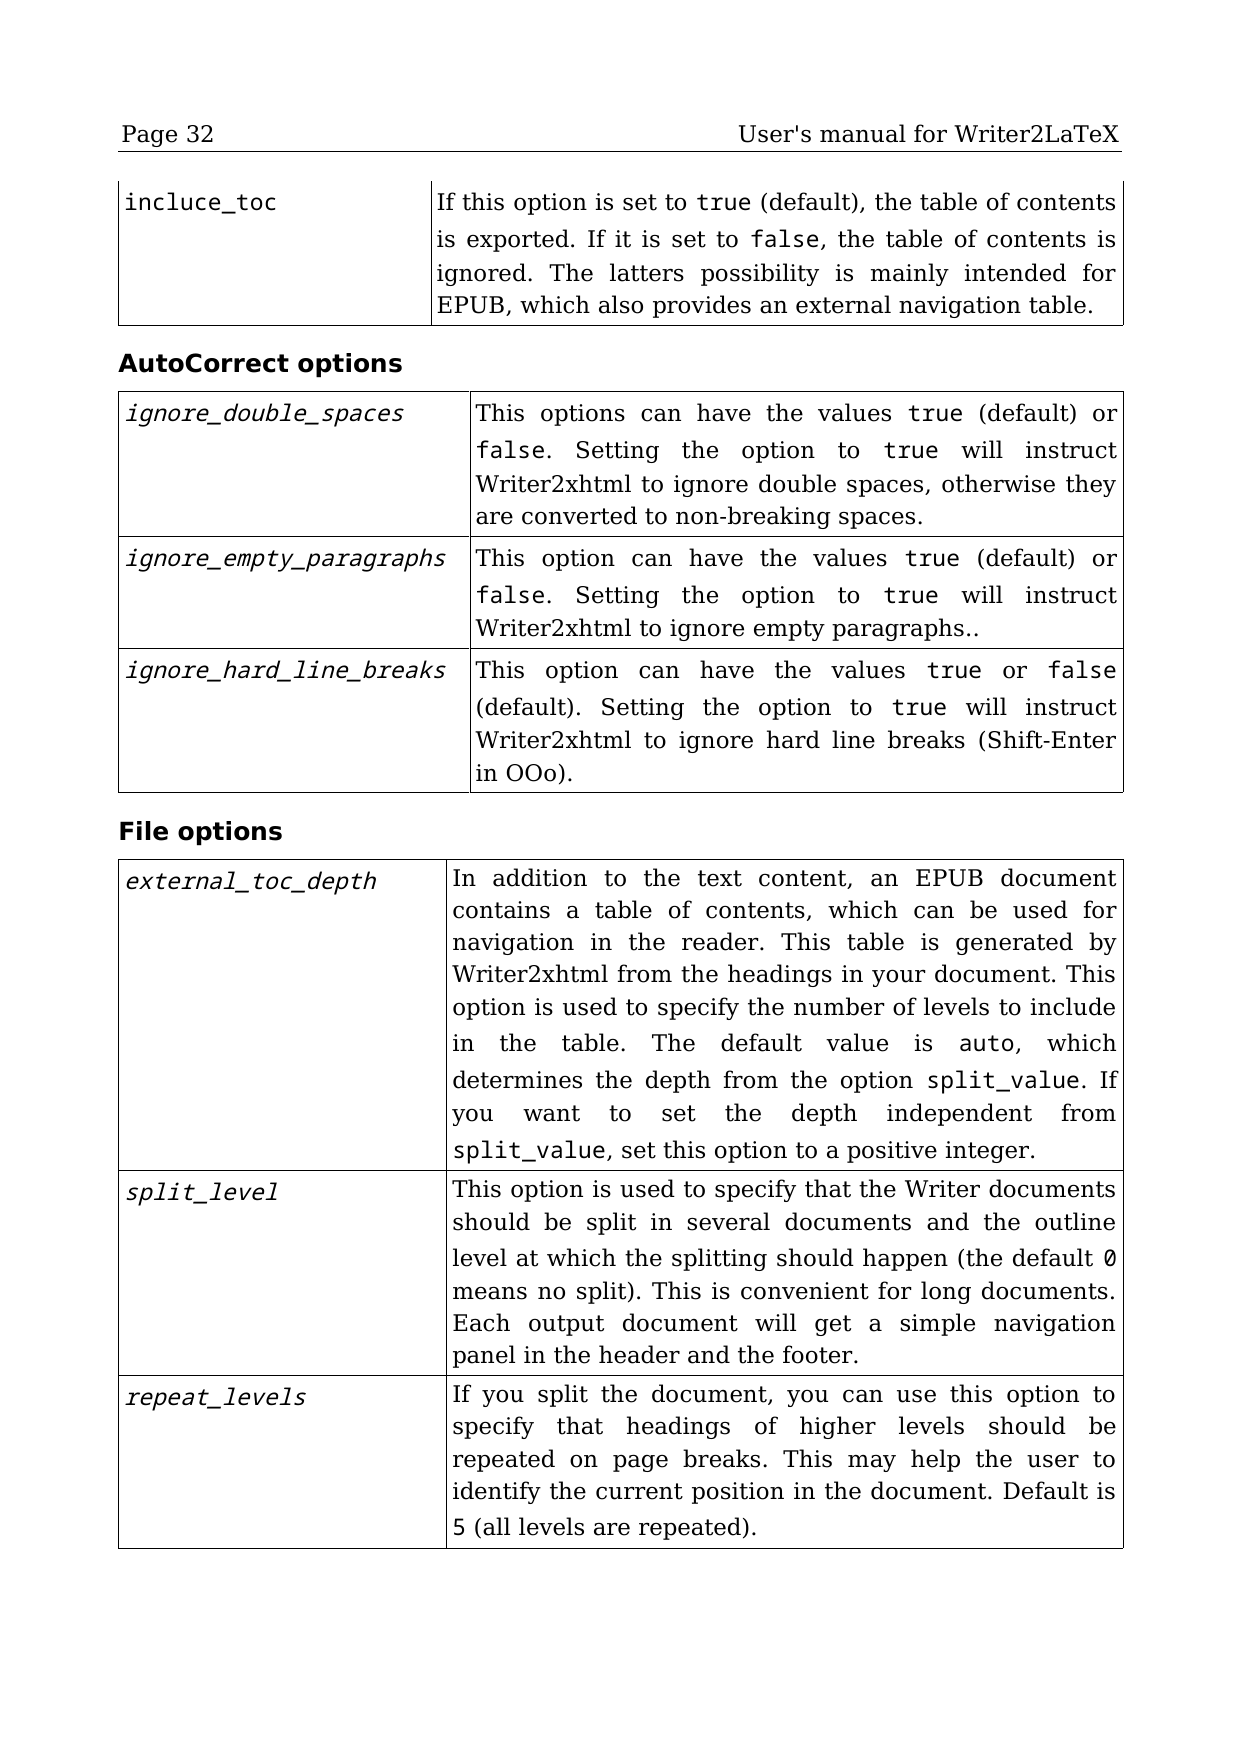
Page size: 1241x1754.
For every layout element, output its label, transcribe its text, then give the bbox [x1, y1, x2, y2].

subtitle File options [118, 817, 1122, 846]
table_cell incluce_toc [119, 181, 431, 325]
subtitle AutoCorrect options [118, 350, 1122, 379]
table_header ignore_double_spaces [119, 392, 469, 536]
table_cell This option can have the values true (default) or false. Setting the option to true will instruct Writer2xhtml to ignore empty paragraphs.. [471, 537, 1123, 648]
table_cell This option is used to specify that the Writer documents should be split in several documents and the outline level at which the splitting should happen (the default 0 means no split). This is convenient for long documents. Each output document will get a simple navigation panel in the header and the footer. [447, 1171, 1123, 1375]
table_cell This option can have the values true or false (default). Setting the option to true will instruct Writer2xhtml to ignore hard line breaks (Shift-Enter in OOo). [471, 649, 1123, 792]
table_cell repeat_levels [119, 1376, 446, 1548]
table_header This options can have the values true (default) or false. Setting the option to true will instruct Writer2xhtml to ignore double spaces, otherwise they are converted to non-breaking spaces. [471, 392, 1123, 536]
table_cell ignore_empty_paragraphs [119, 537, 469, 648]
table_cell split_level [119, 1171, 446, 1375]
table_header external_toc_depth [119, 860, 446, 1170]
table_cell If this option is set to true (default), the table of contents is exported. If it is set to false, the table of contents is ignored. The latters possibility is mainly intended for EPUB, which also provides an external navigation table. [432, 181, 1123, 325]
table_cell If you split the document, you can use this option to specify that headings of higher levels should be repeated on page breaks. This may help the user to identify the current position in the document. Default is 5 (all levels are repeated). [447, 1376, 1123, 1548]
table_header In addition to the text content, an EPUB document contains a table of contents, which can be used for navigation in the reader. This table is generated by Writer2xhtml from the headings in your document. This option is used to specify the number of levels to include in the table. The default value is auto, which determines the depth from the option split_value. If you want to set the depth independent from split_value, set this option to a positive integer. [447, 860, 1123, 1170]
table_cell ignore_hard_line_breaks [119, 649, 469, 792]
